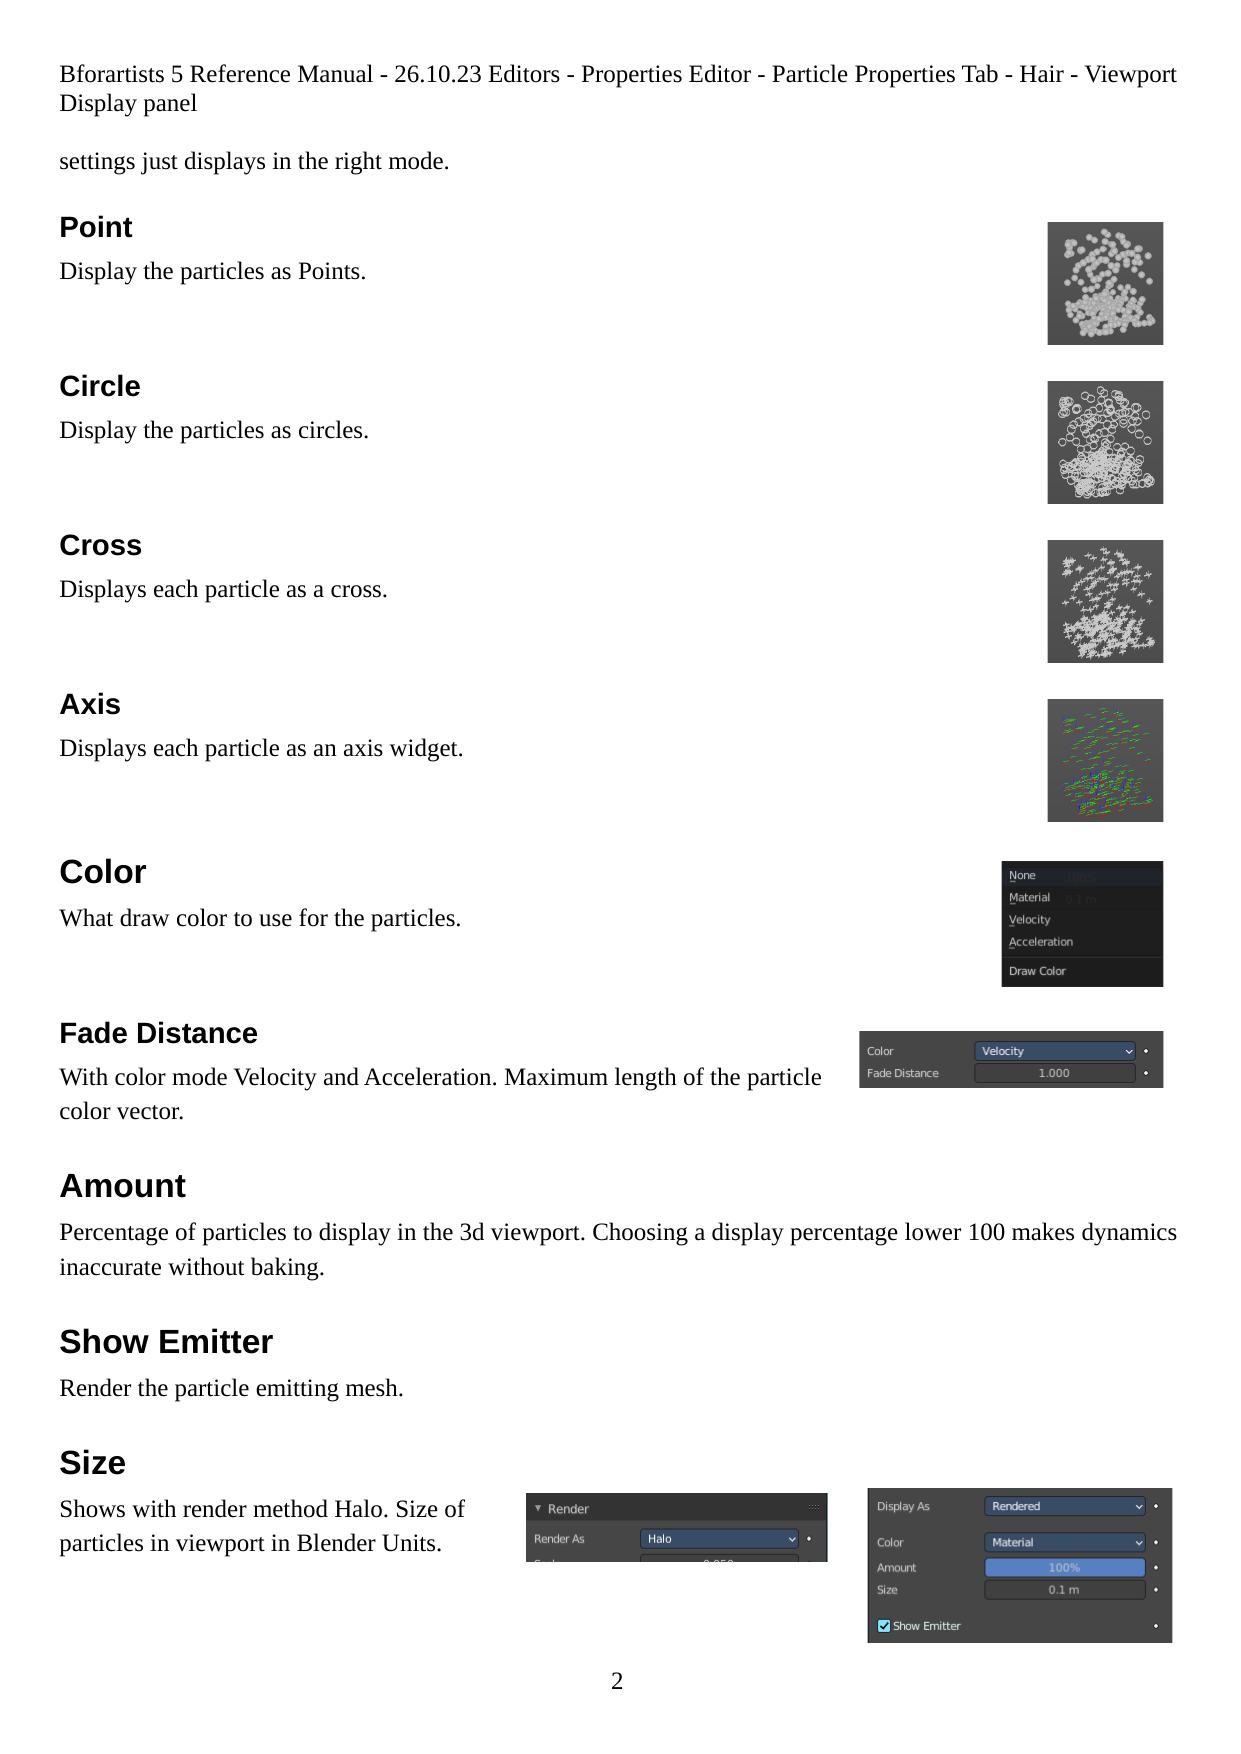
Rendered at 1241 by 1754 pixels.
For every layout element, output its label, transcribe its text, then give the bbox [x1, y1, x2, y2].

text With color mode Velocity and Acceleration. Maximum length of the particle color vector. [59, 1062, 1181, 1125]
subtitle Cross [59, 528, 1181, 561]
picture [1047, 540, 1164, 663]
text What draw color to use for the particles. [59, 903, 1001, 932]
picture [1001, 861, 1164, 987]
subtitle Size [59, 1443, 1181, 1481]
subtitle Axis [59, 687, 1181, 720]
text Display the particles as Points. [59, 256, 1047, 285]
text settings just displays in the right mode. [59, 146, 1181, 175]
text Render the particle emitting mesh. [59, 1373, 1181, 1402]
text Shows with render method Halo. Size of particles in viewport in Blender Units. [59, 1494, 526, 1557]
subtitle Fade Distance [59, 1016, 1181, 1049]
picture [1047, 699, 1164, 822]
text [828, 1494, 867, 1557]
picture [867, 1488, 1173, 1643]
picture [1047, 222, 1164, 345]
subtitle Circle [59, 369, 1181, 402]
text Percentage of particles to display in the 3d viewport. Choosing a display percentage lower 100 makes dynamics inaccurate without baking. [59, 1217, 1181, 1281]
subtitle Show Emitter [59, 1322, 1181, 1360]
subtitle Color [59, 852, 1181, 890]
picture [859, 1031, 1164, 1088]
text Displays each particle as a cross. [59, 574, 1047, 603]
text Displays each particle as an axis widget. [59, 733, 1047, 762]
subtitle Amount [59, 1166, 1181, 1205]
text Display the particles as circles. [59, 415, 1047, 444]
picture [1047, 381, 1164, 504]
picture [526, 1493, 828, 1562]
subtitle Point [59, 210, 1181, 243]
